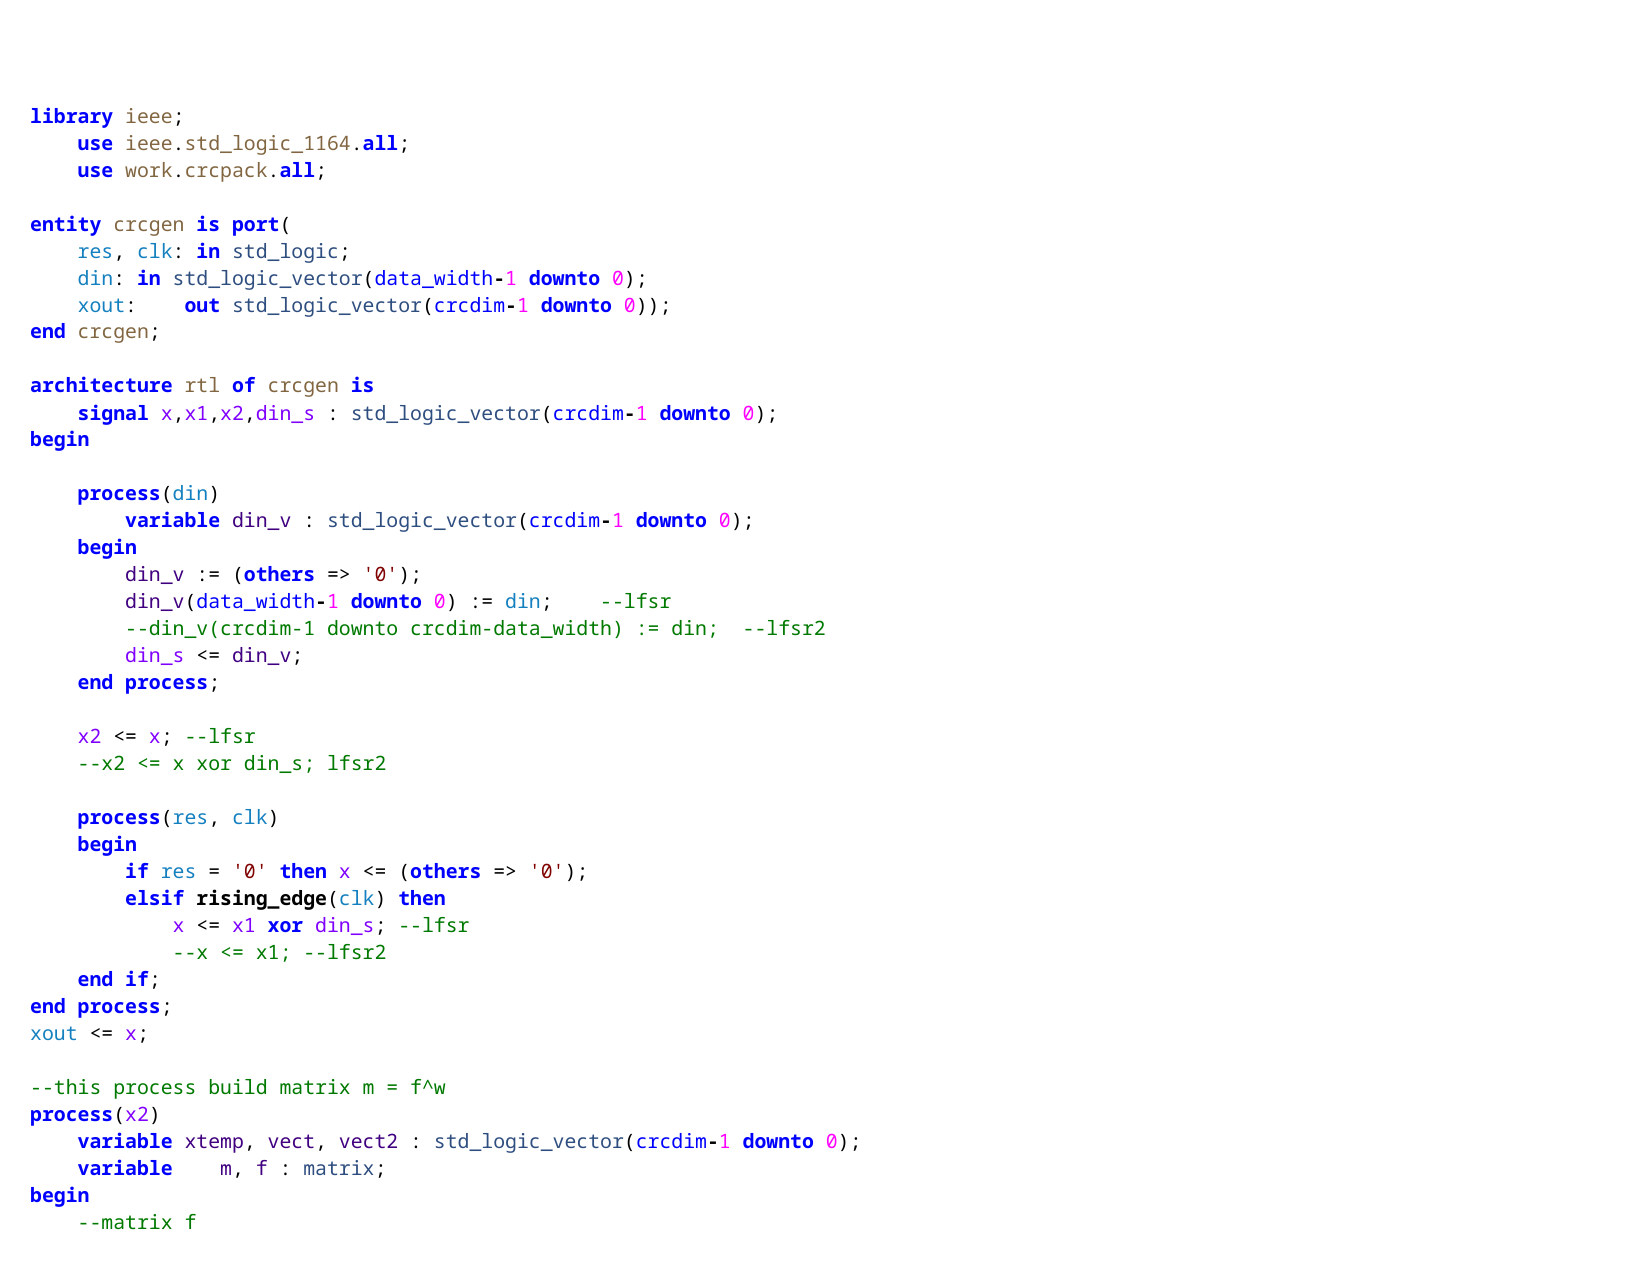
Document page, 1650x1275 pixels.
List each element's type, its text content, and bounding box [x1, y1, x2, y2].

text begin [30, 830, 1620, 857]
text entity crcgen is port( [30, 210, 1620, 237]
text if res = '0' then x <= (others => '0'); [30, 857, 1620, 884]
text res, clk: in std_logic; [30, 237, 1620, 264]
text library ieee; [30, 102, 1620, 129]
text --x <= x1; --lfsr2 [30, 938, 1620, 965]
text variable m, f : matrix; [30, 1154, 1620, 1181]
text end process; [30, 668, 1620, 696]
text begin [30, 534, 1620, 561]
text variable xtemp, vect, vect2 : std_logic_vector(crcdim-1 downto 0); [30, 1127, 1620, 1154]
text x <= x1 xor din_s; --lfsr [30, 911, 1620, 938]
text xout: out std_logic_vector(crcdim-1 downto 0)); [30, 291, 1620, 318]
text process(res, clk) [30, 803, 1620, 830]
text begin [30, 1181, 1620, 1208]
text --x2 <= x xor din_s; lfsr2 [30, 749, 1620, 776]
text --din_v(crcdim-1 downto crcdim-data_width) := din; --lfsr2 [30, 614, 1620, 642]
text din_v(data_width-1 downto 0) := din; --lfsr [30, 588, 1620, 614]
text begin [30, 426, 1620, 453]
text process(din) [30, 480, 1620, 507]
text process(x2) [30, 1100, 1620, 1127]
text din: in std_logic_vector(data_width-1 downto 0); [30, 264, 1620, 291]
text use work.crcpack.all; [30, 156, 1620, 183]
text end if; [30, 965, 1620, 992]
text use ieee.std_logic_1164.all; [30, 129, 1620, 156]
text din_v := (others => '0'); [30, 561, 1620, 588]
text elsif rising_edge(clk) then [30, 884, 1620, 911]
text --this process build matrix m = f^w [30, 1073, 1620, 1100]
text --matrix f [30, 1208, 1620, 1235]
text end process; [30, 992, 1620, 1019]
text variable din_v : std_logic_vector(crcdim-1 downto 0); [30, 507, 1620, 534]
text end crcgen; [30, 318, 1620, 345]
text xout <= x; [30, 1019, 1620, 1046]
text architecture rtl of crcgen is [30, 372, 1620, 399]
text din_s <= din_v; [30, 642, 1620, 668]
text x2 <= x; --lfsr [30, 722, 1620, 749]
text signal x,x1,x2,din_s : std_logic_vector(crcdim-1 downto 0); [30, 399, 1620, 426]
